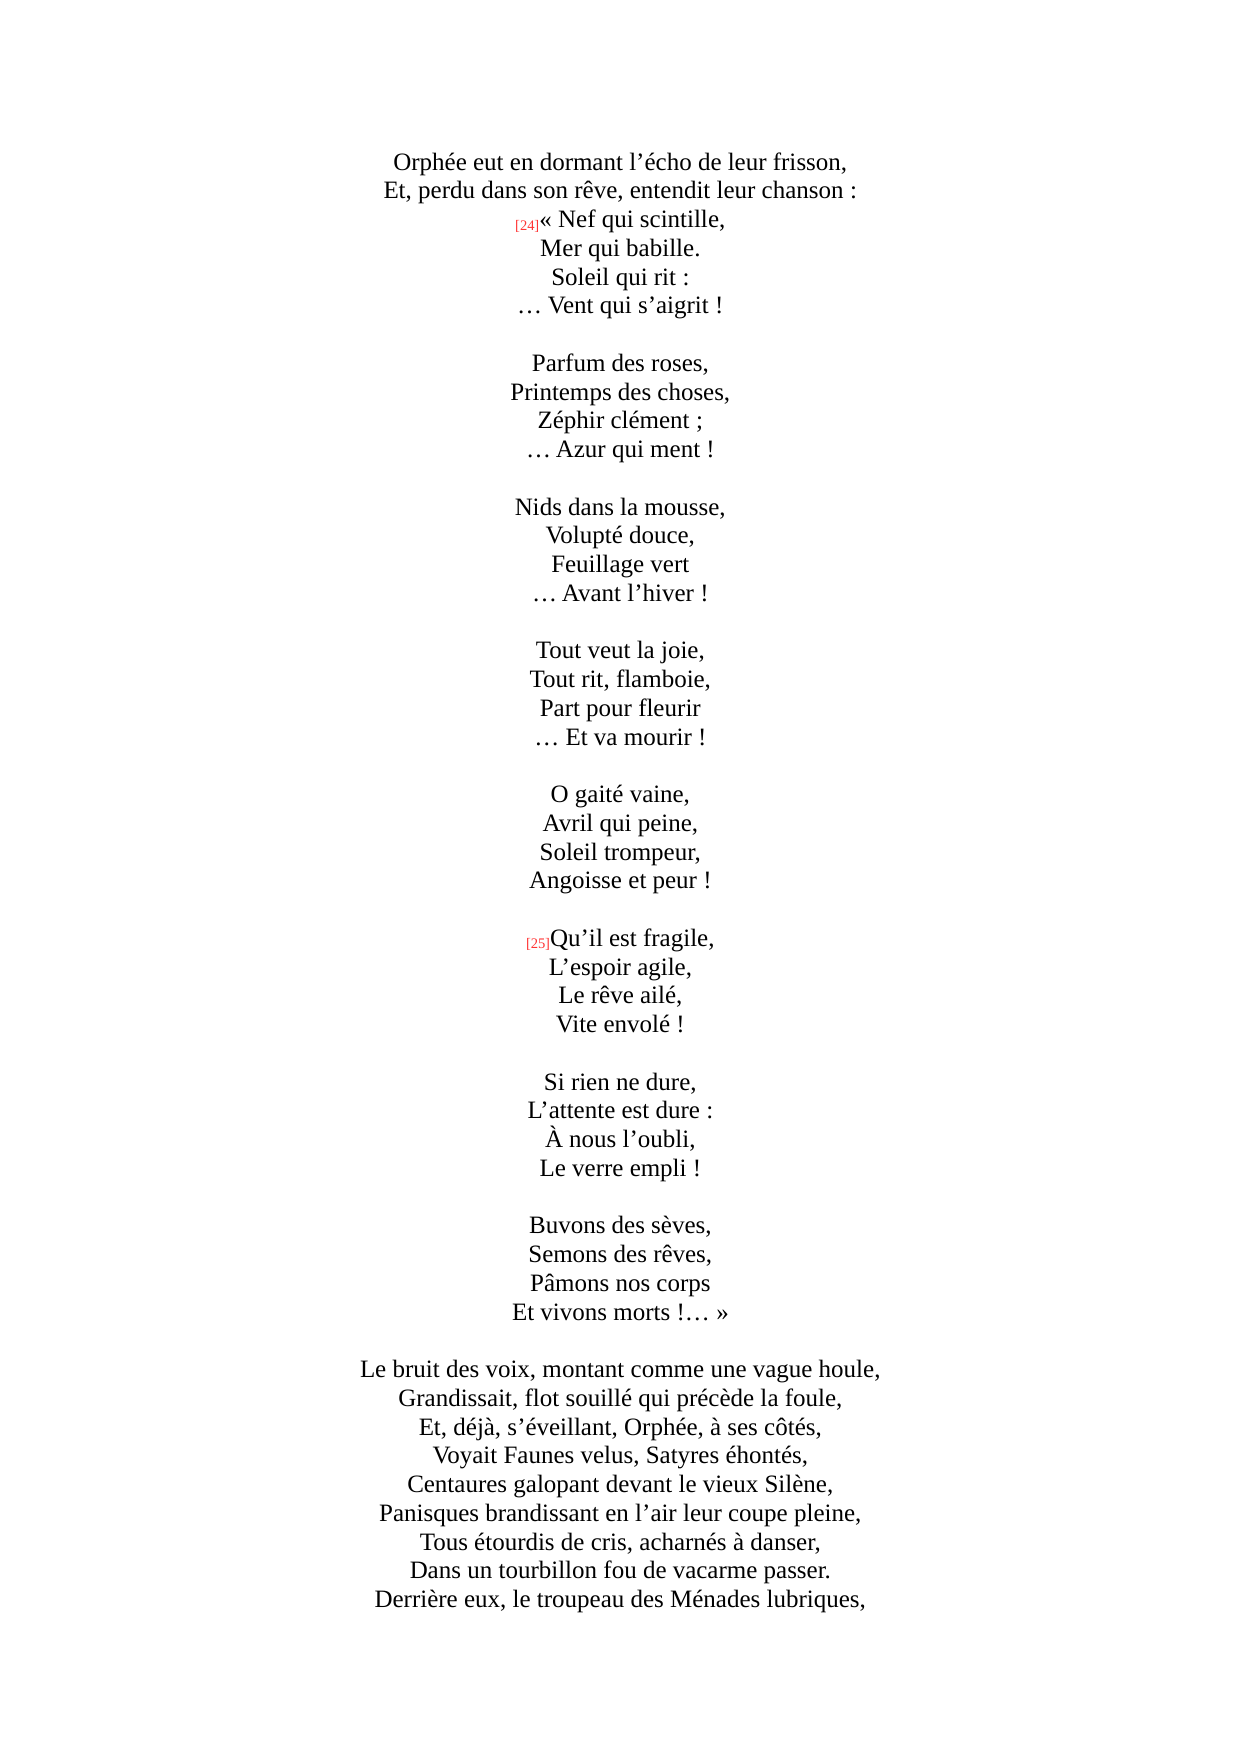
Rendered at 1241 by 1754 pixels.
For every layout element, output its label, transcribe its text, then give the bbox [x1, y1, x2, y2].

text [25]Qu’il est fragile, [118, 923, 1122, 952]
text Parfum des roses, [118, 348, 1122, 377]
text Vite envolé ! [118, 1009, 1122, 1038]
text À nous l’oubli, [118, 1124, 1122, 1153]
text Mer qui babille. [118, 233, 1122, 262]
text Voyait Faunes velus, Satyres éhontés, [118, 1441, 1122, 1469]
text … Azur qui ment ! [118, 434, 1122, 463]
text L’attente est dure : [118, 1096, 1122, 1124]
text O gaité vaine, [118, 779, 1122, 808]
text Tout veut la joie, [118, 636, 1122, 664]
text Et, perdu dans son rêve, entendit leur chanson : [118, 176, 1122, 204]
text Et vivons morts !… » [118, 1297, 1122, 1326]
text Soleil trompeur, [118, 837, 1122, 866]
text Et, déjà, s’éveillant, Orphée, à ses côtés, [118, 1412, 1122, 1441]
text Le rêve ailé, [118, 981, 1122, 1009]
text Le bruit des voix, montant comme une vague houle, [118, 1354, 1122, 1383]
text Volupté douce, [118, 521, 1122, 549]
text Soleil qui rit : [118, 262, 1122, 291]
text Centaures galopant devant le vieux Silène, [118, 1469, 1122, 1498]
text Tout rit, flamboie, [118, 664, 1122, 693]
text Orphée eut en dormant l’écho de leur frisson, [118, 147, 1122, 176]
text Si rien ne dure, [118, 1067, 1122, 1096]
text … Vent qui s’aigrit ! [118, 291, 1122, 319]
text Zéphir clément ; [118, 406, 1122, 434]
text Part pour fleurir [118, 693, 1122, 722]
text Grandissait, flot souillé qui précède la foule, [118, 1383, 1122, 1412]
text [24]« Nef qui scintille, [118, 204, 1122, 233]
text L’espoir agile, [118, 952, 1122, 981]
text Avril qui peine, [118, 808, 1122, 837]
text Printemps des choses, [118, 377, 1122, 406]
text Derrière eux, le troupeau des Ménades lubriques, [118, 1584, 1122, 1613]
text … Avant l’hiver ! [118, 578, 1122, 607]
text Semons des rêves, [118, 1239, 1122, 1268]
text Dans un tourbillon fou de vacarme passer. [118, 1556, 1122, 1584]
text … Et va mourir ! [118, 722, 1122, 751]
text Panisques brandissant en l’air leur coupe pleine, [118, 1498, 1122, 1527]
text Le verre empli ! [118, 1153, 1122, 1182]
text Buvons des sèves, [118, 1211, 1122, 1239]
text Nids dans la mousse, [118, 492, 1122, 521]
text Pâmons nos corps [118, 1268, 1122, 1297]
text Angoisse et peur ! [118, 866, 1122, 894]
text Tous étourdis de cris, acharnés à danser, [118, 1527, 1122, 1556]
text Feuillage vert [118, 549, 1122, 578]
